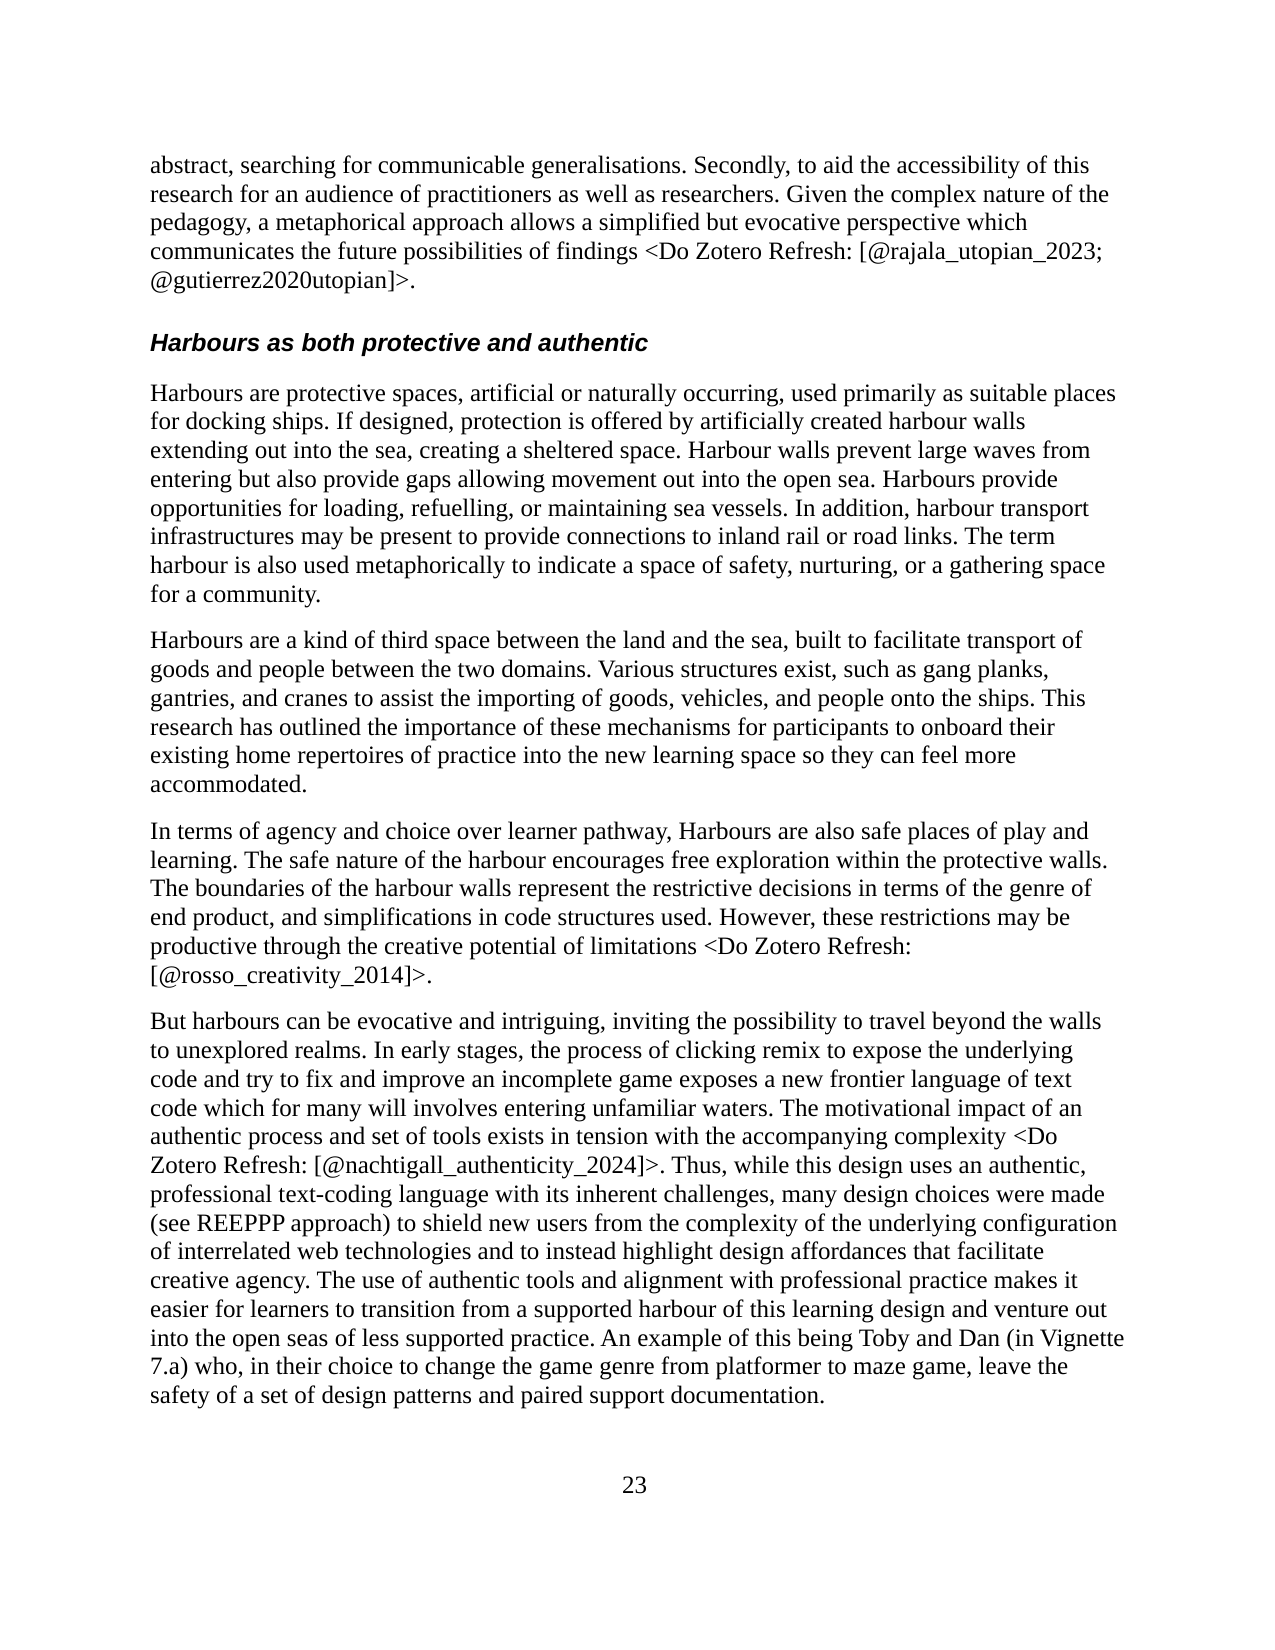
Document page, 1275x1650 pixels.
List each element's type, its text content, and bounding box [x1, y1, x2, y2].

subtitle Harbours as both protective and authentic [150, 328, 1125, 356]
text abstract, searching for communicable generalisations. Secondly, to aid the accessibility of this research for an audience of practitioners as well as researchers. Given the complex nature of the pedagogy, a metaphorical approach allows a simplified but evocative perspective which communicates the future possibilities of findings <Do Zotero Refresh: [@rajala_utopian_2023; @gutierrez2020utopian]>. [150, 150, 1125, 294]
text But harbours can be evocative and intriguing, inviting the possibility to travel beyond the walls to unexplored realms. In early stages, the process of clicking remix to expose the underlying code and try to fix and improve an incomplete game exposes a new frontier language of text code which for many will involves entering unfamiliar waters. The motivational impact of an authentic process and set of tools exists in tension with the accompanying complexity <Do Zotero Refresh: [@nachtigall_authenticity_2024]>. Thus, while this design uses an authentic, professional text-coding language with its inherent challenges, many design choices were made (see REEPPP approach) to shield new users from the complexity of the underlying configuration of interrelated web technologies and to instead highlight design affordances that facilitate creative agency. The use of authentic tools and alignment with professional practice makes it easier for learners to transition from a supported harbour of this learning design and venture out into the open seas of less supported practice. An example of this being Toby and Dan (in Vignette 7.a) who, in their choice to change the game genre from platformer to maze game, leave the safety of a set of design patterns and paired support documentation. [150, 1006, 1125, 1409]
text Harbours are a kind of third space between the land and the sea, built to facilitate transport of goods and people between the two domains. Various structures exist, such as gang planks, gantries, and cranes to assist the importing of goods, vehicles, and people onto the ships. This research has outlined the importance of these mechanisms for participants to onboard their existing home repertoires of practice into the new learning space so they can feel more accommodated. [150, 626, 1125, 798]
text Harbours are protective spaces, artificial or naturally occurring, used primarily as suitable places for docking ships. If designed, protection is offered by artificially created harbour walls extending out into the sea, creating a sheltered space. Harbour walls prevent large waves from entering but also provide gaps allowing movement out into the open sea. Harbours provide opportunities for loading, refuelling, or maintaining sea vessels. In addition, harbour transport infrastructures may be present to provide connections to inland rail or road links. The term harbour is also used metaphorically to indicate a space of safety, nurturing, or a gathering space for a community. [150, 378, 1125, 608]
text In terms of agency and choice over learner pathway, Harbours are also safe places of play and learning. The safe nature of the harbour encourages free exploration within the protective walls. The boundaries of the harbour walls represent the restrictive decisions in terms of the genre of end product, and simplifications in code structures used. However, these restrictions may be productive through the creative potential of limitations <Do Zotero Refresh: [@rosso_creativity_2014]>. [150, 816, 1125, 988]
